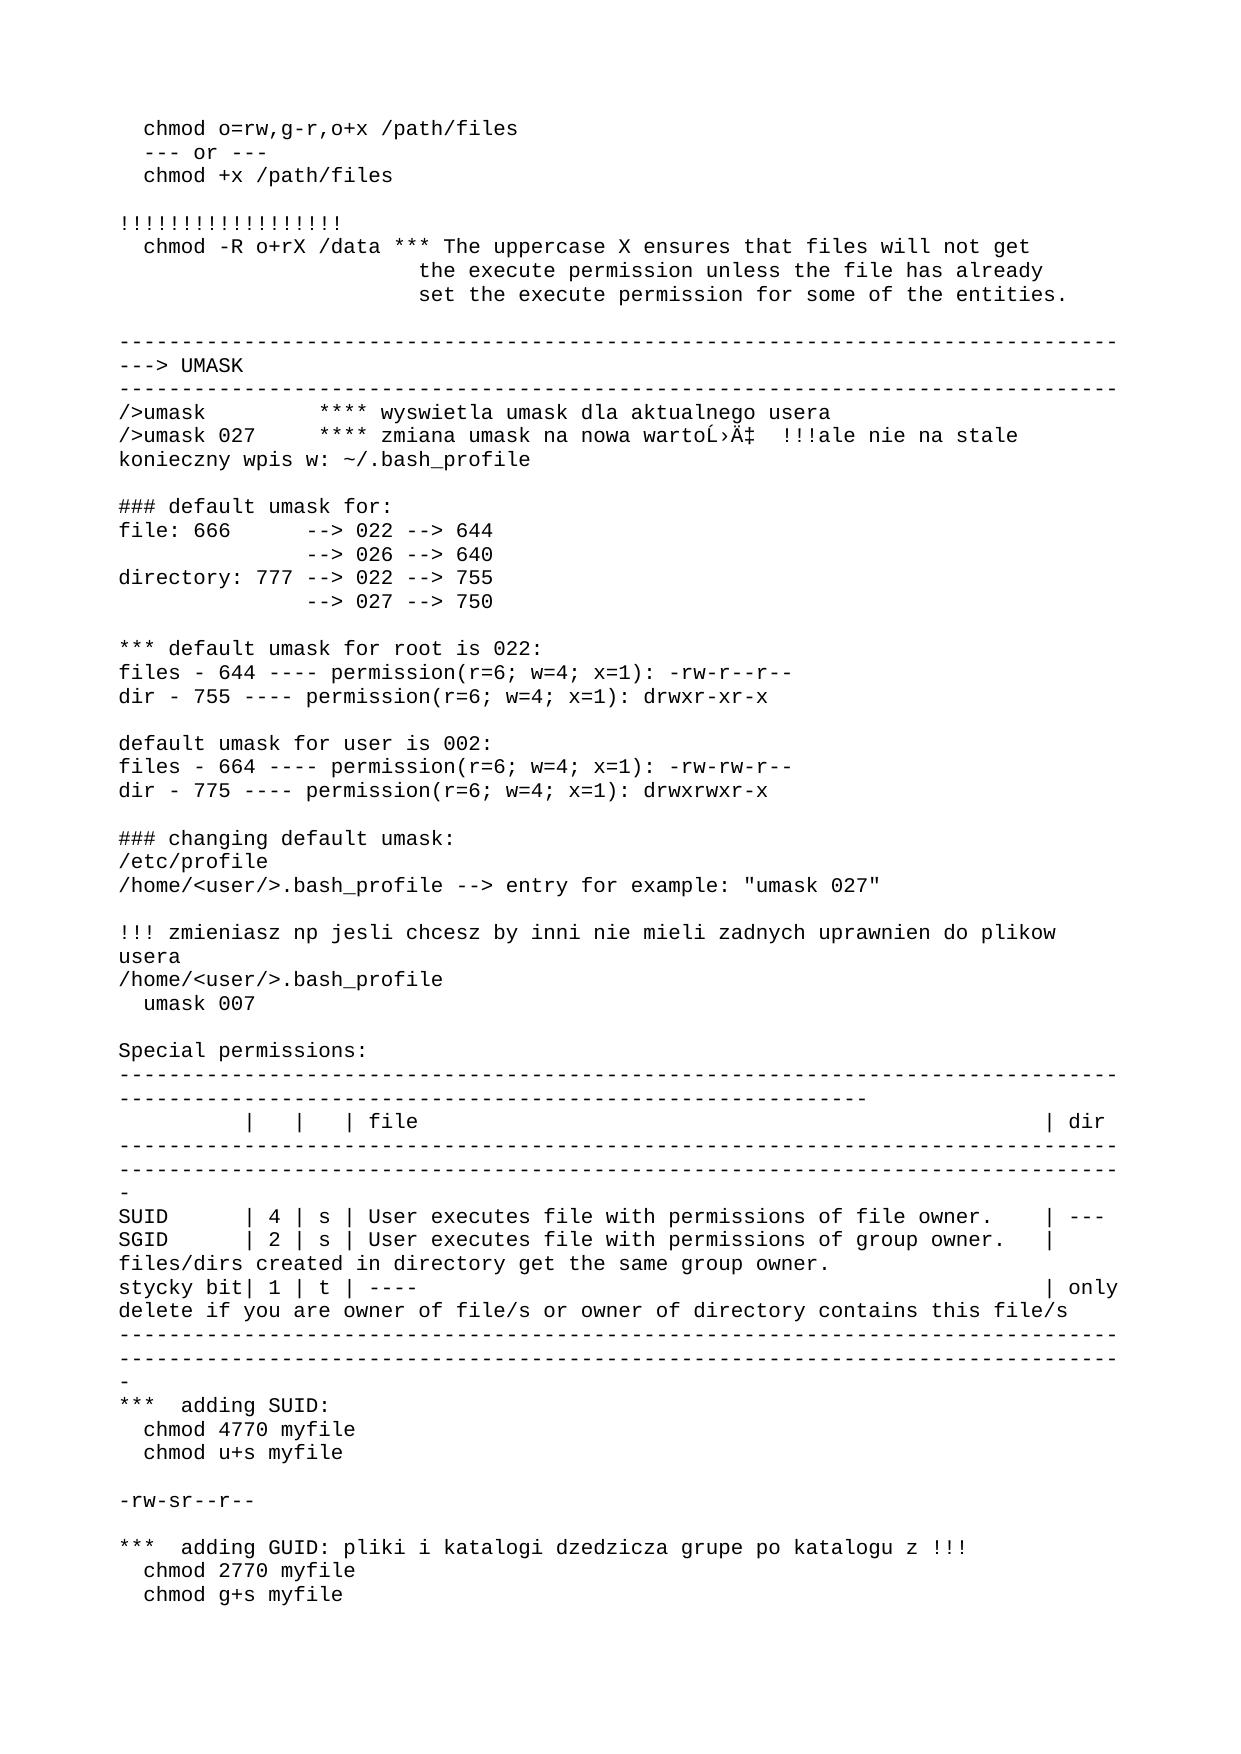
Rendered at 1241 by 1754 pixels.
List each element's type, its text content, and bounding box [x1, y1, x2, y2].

text />umask 027 **** zmiana umask na nowa wartoĹ›Ä‡ !!!ale nie na stale konieczny wpis w: ~/.bash_profile [118, 426, 1122, 473]
text umask 007 [118, 993, 1122, 1017]
text ### default umask for: [118, 496, 1122, 520]
text dir - 755 ---- permission(r=6; w=4; x=1): drwxr-xr-x [118, 686, 1122, 709]
text *** adding SUID: [118, 1395, 1122, 1419]
text ### changing default umask: [118, 827, 1122, 851]
text *** default umask for root is 022: [118, 638, 1122, 662]
text | | | file | dir [118, 1111, 1122, 1135]
text chmod 4770 myfile [118, 1419, 1122, 1442]
text /home/<user/>.bash_profile [118, 969, 1122, 993]
text />umask **** wyswietla umask dla aktualnego usera [118, 402, 1122, 426]
text ---> UMASK [118, 354, 1122, 378]
text -rw-sr--r-- [118, 1489, 1122, 1513]
text --> 027 --> 750 [118, 591, 1122, 615]
text chmod u+s myfile [118, 1442, 1122, 1466]
text files - 644 ---- permission(r=6; w=4; x=1): -rw-r--r-- [118, 662, 1122, 686]
text !!! zmieniasz np jesli chcesz by inni nie mieli zadnych uprawnien do plikow usera [118, 922, 1122, 969]
text stycky bit| 1 | t | ---- | only delete if you are owner of file/s or owner of directory contains this file/s [118, 1277, 1122, 1324]
text chmod +x /path/files [118, 165, 1122, 189]
text -------------------------------------------------------------------------------- [118, 378, 1122, 402]
text directory: 777 --> 022 --> 755 [118, 567, 1122, 591]
text the execute permission unless the file has already [118, 260, 1122, 284]
text --> 026 --> 640 [118, 544, 1122, 567]
text dir - 775 ---- permission(r=6; w=4; x=1): drwxrwxr-x [118, 780, 1122, 804]
text Special permissions: -------------------------------------------------------------------------------------------------------------------------------------------- [118, 1040, 1122, 1111]
text SGID | 2 | s | User executes file with permissions of group owner. | files/dirs created in directory get the same group owner. [118, 1229, 1122, 1277]
text -------------------------------------------------------------------------------- [118, 331, 1122, 354]
text files - 664 ---- permission(r=6; w=4; x=1): -rw-rw-r-- [118, 757, 1122, 780]
text default umask for user is 002: [118, 733, 1122, 757]
text *** adding GUID: pliki i katalogi dzedzicza grupe po katalogu z !!! [118, 1537, 1122, 1561]
text /etc/profile [118, 851, 1122, 875]
text ----------------------------------------------------------------------------------------------------------------------------------------------------------------- [118, 1324, 1122, 1395]
text SUID | 4 | s | User executes file with permissions of file owner. | --- [118, 1206, 1122, 1229]
text chmod o=rw,g-r,o+x /path/files [118, 118, 1122, 142]
text ----------------------------------------------------------------------------------------------------------------------------------------------------------------- [118, 1135, 1122, 1206]
text !!!!!!!!!!!!!!!!!! [118, 213, 1122, 236]
text --- or --- [118, 142, 1122, 165]
text chmod 2770 myfile [118, 1561, 1122, 1584]
text chmod -R o+rX /data *** The uppercase X ensures that files will not get [118, 236, 1122, 260]
text chmod g+s myfile [118, 1584, 1122, 1608]
text set the execute permission for some of the entities. [118, 284, 1122, 307]
text file: 666 --> 022 --> 644 [118, 520, 1122, 544]
text /home/<user/>.bash_profile --> entry for example: "umask 027" [118, 875, 1122, 898]
